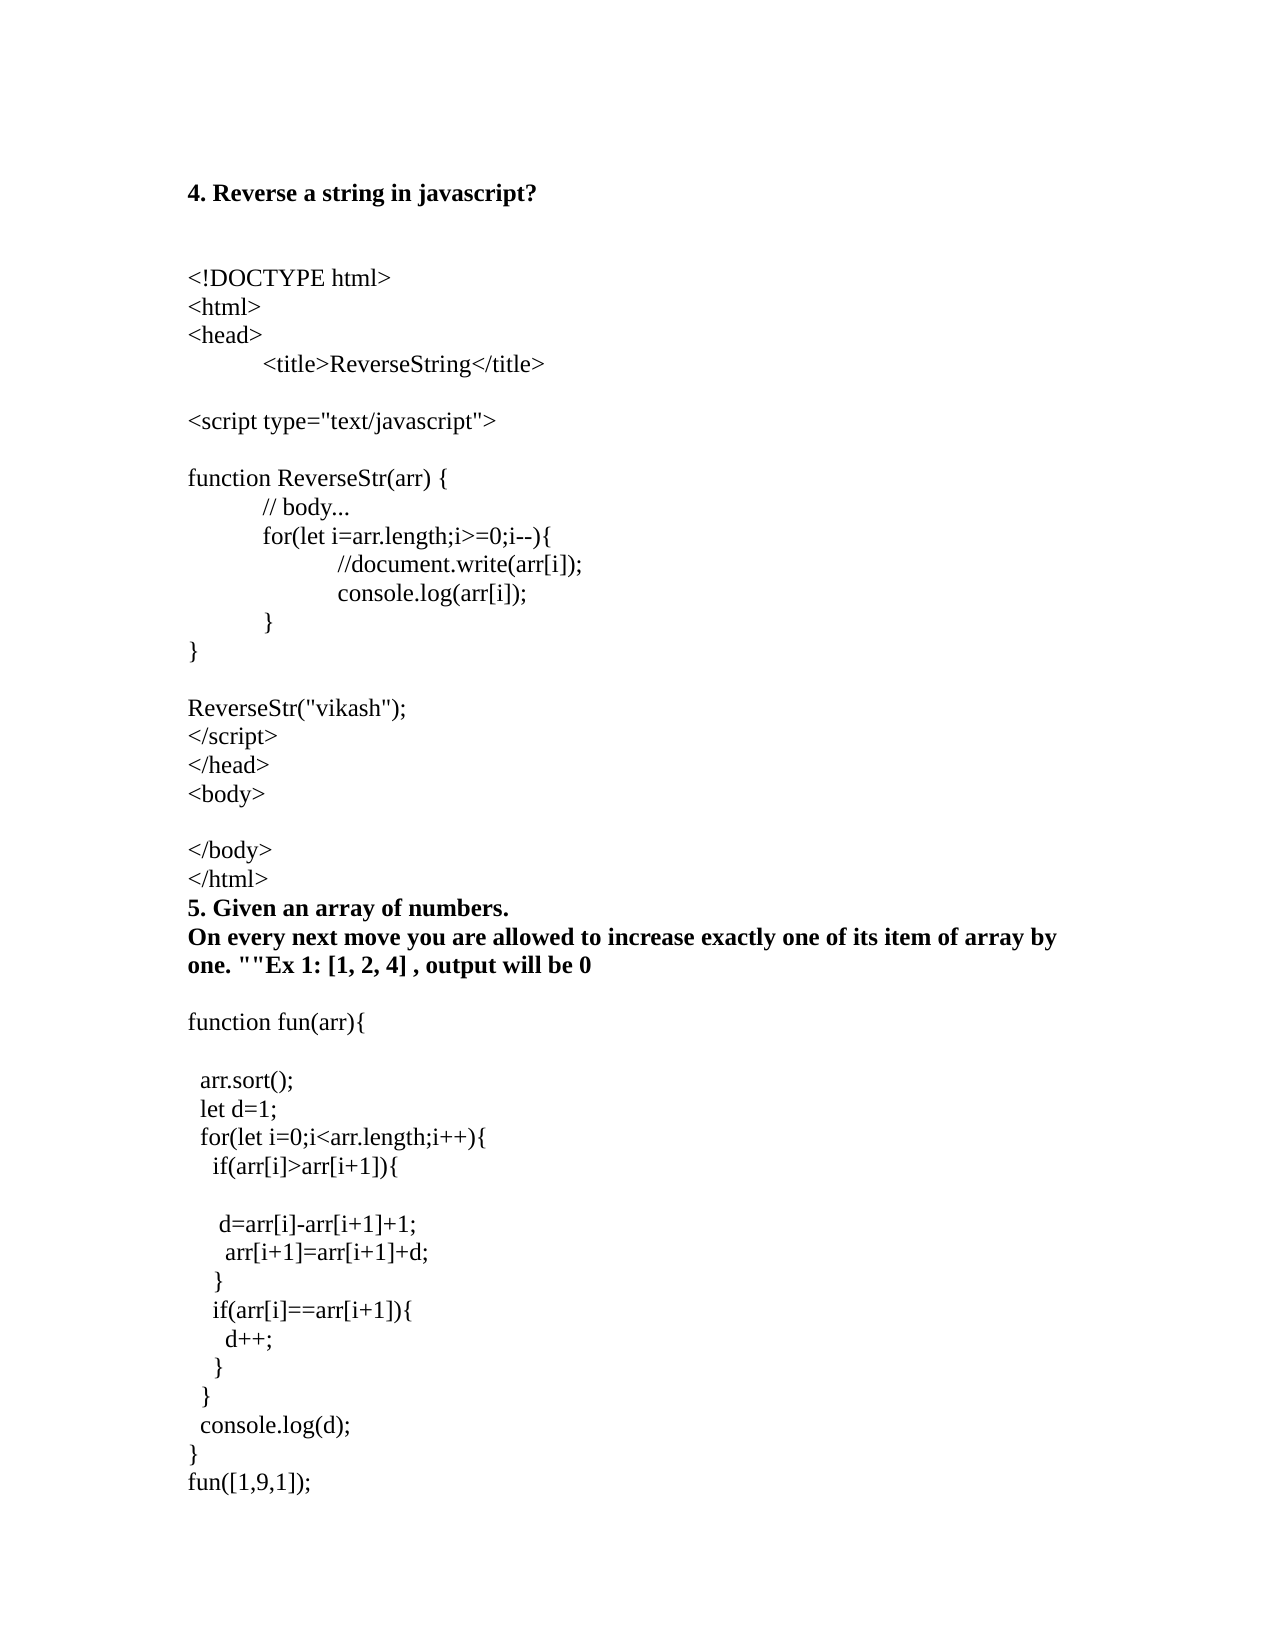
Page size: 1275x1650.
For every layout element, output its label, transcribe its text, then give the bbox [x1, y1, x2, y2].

text } [187, 1266, 1087, 1295]
text </script> [187, 721, 1087, 750]
text </head> [187, 750, 1087, 779]
text if(arr[i]==arr[i+1]){ [187, 1295, 1087, 1324]
text fun([1,9,1]); [187, 1467, 1087, 1496]
text 5. Given an array of numbers. [187, 893, 1087, 922]
text } [187, 607, 1087, 636]
text d=arr[i]-arr[i+1]+1; [187, 1209, 1087, 1237]
text arr[i+1]=arr[i+1]+d; [187, 1237, 1087, 1266]
text function ReverseStr(arr) { [187, 463, 1087, 492]
text } [187, 1352, 1087, 1381]
text </html> [187, 864, 1087, 893]
text } [187, 1381, 1087, 1410]
text function fun(arr){ [187, 1007, 1087, 1036]
text let d=1; [187, 1094, 1087, 1122]
text for(let i=0;i<arr.length;i++){ [187, 1122, 1087, 1151]
text for(let i=arr.length;i>=0;i--){ [187, 521, 1087, 549]
text <title>ReverseString</title> [187, 349, 1087, 378]
text <body> [187, 779, 1087, 808]
text ReverseStr("vikash"); [187, 693, 1087, 721]
text d++; [187, 1324, 1087, 1352]
text // body... [187, 492, 1087, 521]
text <head> [187, 320, 1087, 349]
text </body> [187, 836, 1087, 864]
text //document.write(arr[i]); [187, 549, 1087, 578]
text <script type="text/javascript"> [187, 406, 1087, 434]
text } [187, 636, 1087, 664]
text 4. Reverse a string in javascript? [187, 178, 1087, 207]
text On every next move you are allowed to increase exactly one of its item of array by one. ""Ex 1: [1, 2, 4] , output will be 0 [187, 922, 1087, 979]
text } [187, 1439, 1087, 1467]
text <!DOCTYPE html> [187, 263, 1087, 292]
text <html> [187, 292, 1087, 320]
text console.log(arr[i]); [187, 578, 1087, 607]
text arr.sort(); [187, 1065, 1087, 1094]
text if(arr[i]>arr[i+1]){ [187, 1151, 1087, 1180]
text console.log(d); [187, 1410, 1087, 1439]
